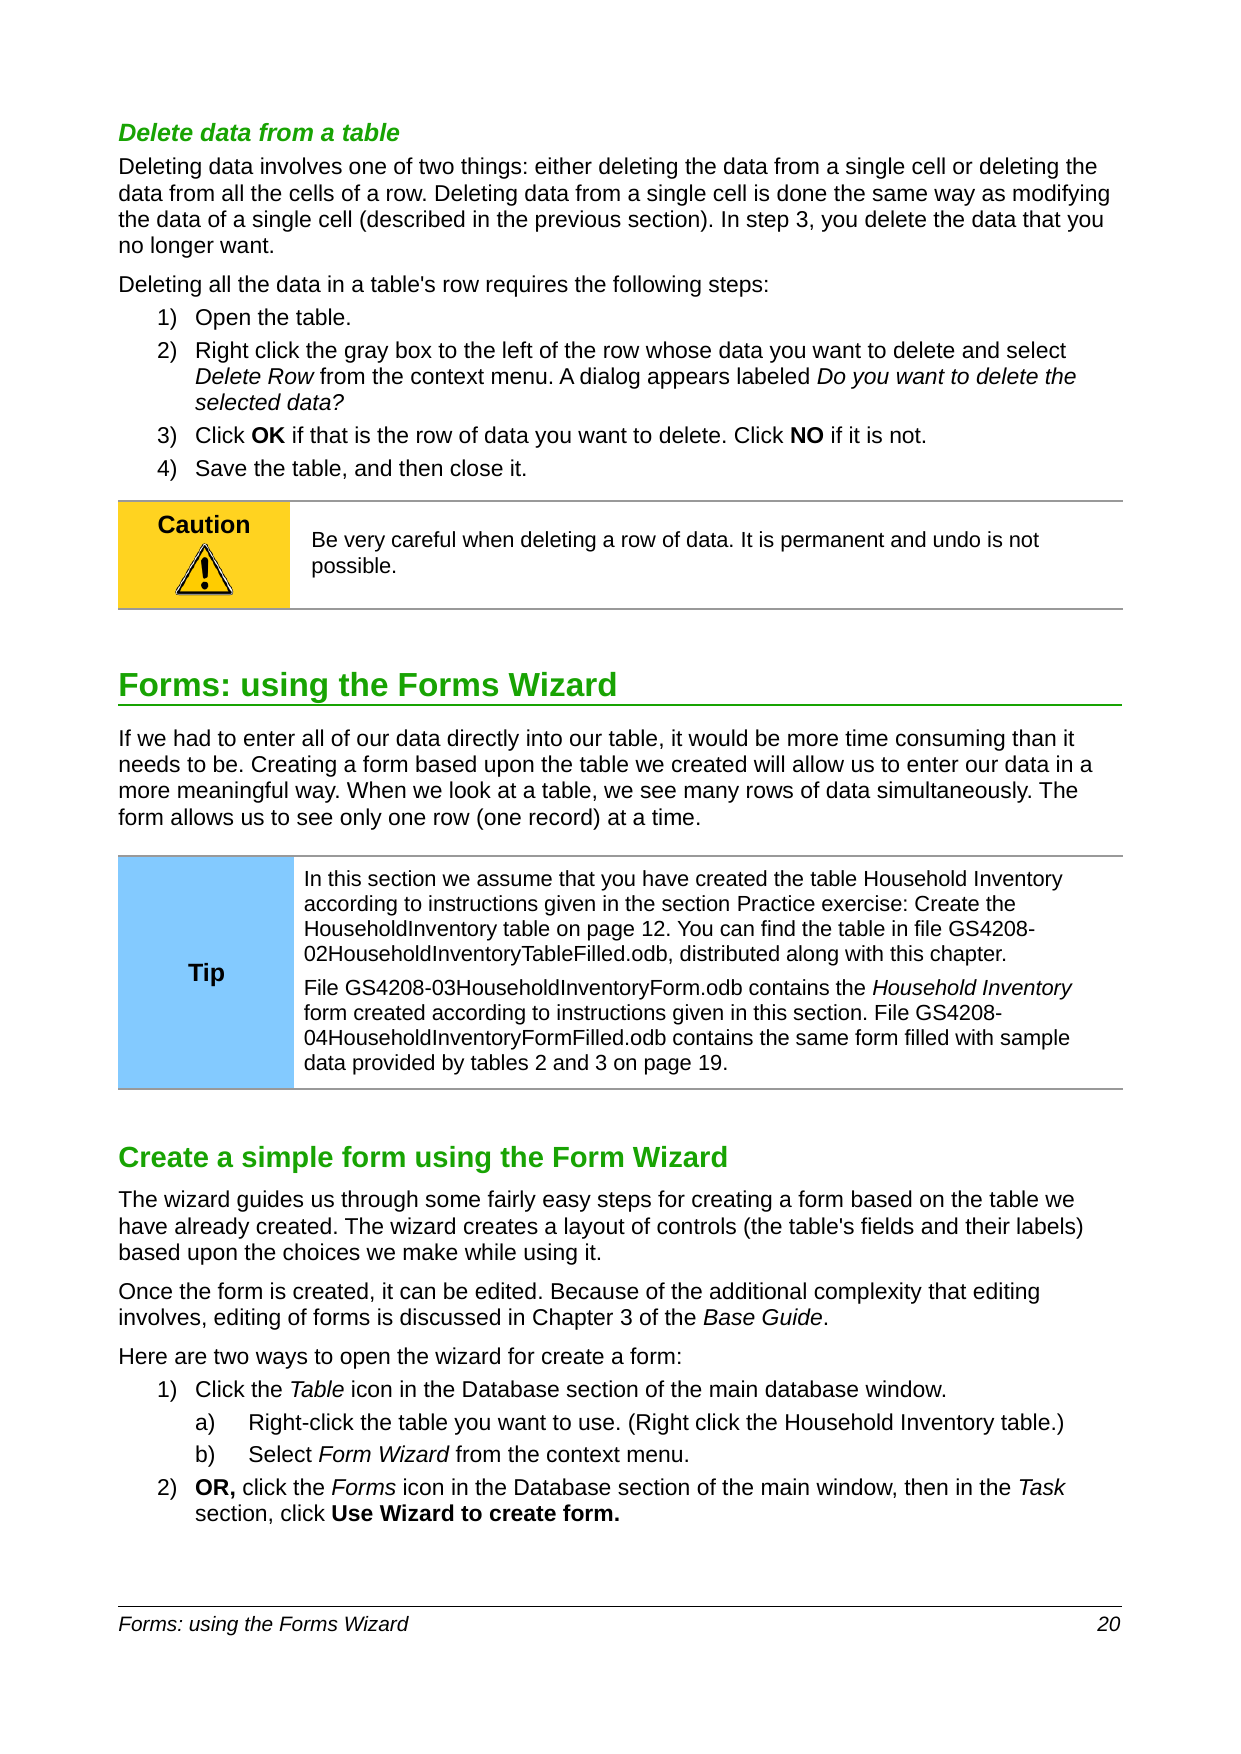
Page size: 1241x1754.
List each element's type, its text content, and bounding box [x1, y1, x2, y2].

list Deleting all the data in a table's row requires the following steps: [118, 271, 1122, 298]
subtitle Forms: using the Forms Wizard [118, 665, 1122, 704]
text If we had to enter all of our data directly into our table, it would be more time consuming than it needs to be. Creating a form based upon the table we created will allow us to enter our data in a more meaningful way. When we look at a table, we see many rows of data simultaneously. The form allows us to see only one row (one record) at a time. [118, 725, 1122, 830]
list Right-click the table you want to use. (Right click the Household Inventory table.) [195, 1409, 1122, 1435]
text Deleting data involves one of two things: either deleting the data from a single cell or deleting the data from all the cells of a row. Deleting data from a single cell is done the same way as modifying the data of a single cell (described in the previous section). In step 3, you delete the data that you no longer want. [118, 153, 1122, 259]
list Click the Table icon in the Database section of the main database window. [177, 1376, 1122, 1402]
list Select Form Wizard from the context menu. [195, 1441, 1122, 1468]
list Right click the gray box to the left of the row whose data you want to delete and select Delete Row from the context menu. A dialog appears labeled Do you want to delete the selected data? [177, 337, 1122, 416]
text Once the form is created, it can be edited. Because of the additional complexity that editing involves, editing of forms is discussed in Chapter 3 of the Base Guide. [118, 1278, 1122, 1331]
list OR, click the Forms icon in the Database section of the main window, then in the Task section, click Use Wizard to create form. [177, 1474, 1122, 1527]
list Click OK if that is the row of data you want to delete. Click NO if it is not. [177, 422, 1122, 448]
text The wizard guides us through some fairly easy steps for creating a form based on the table we have already created. The wizard creates a layout of controls (the table's fields and their labels) based upon the choices we make while using it. [118, 1186, 1122, 1266]
list Here are two ways to open the wizard for create a form: [118, 1343, 1122, 1369]
table_header Tip [118, 857, 294, 1088]
table_header Be very careful when deleting a row of data. It is permanent and undo is not possible. [290, 502, 1123, 608]
table_header Caution [118, 502, 290, 608]
list Save the table, and then close it. [177, 454, 1122, 481]
picture [171, 539, 237, 599]
subtitle Delete data from a table [118, 118, 1122, 147]
subtitle Create a simple form using the Form Wizard [118, 1141, 1122, 1174]
list Open the table. [177, 304, 1122, 330]
table_header In this section we assume that you have created the table Household Inventory according to instructions given in the section Practice exercise: Create the HouseholdInventory table on page 12. You can find the table in file GS4208-02HouseholdInventoryTableFilled.odb, distributed along with this chapter. File GS4208-03HouseholdInventoryForm.odb contains the Household Inventory form created according to instructions given in this section. File GS4208-04HouseholdInventoryFormFilled.odb contains the same form filled with sample data provided by tables 2 and 3 on page 19. [295, 857, 1123, 1088]
